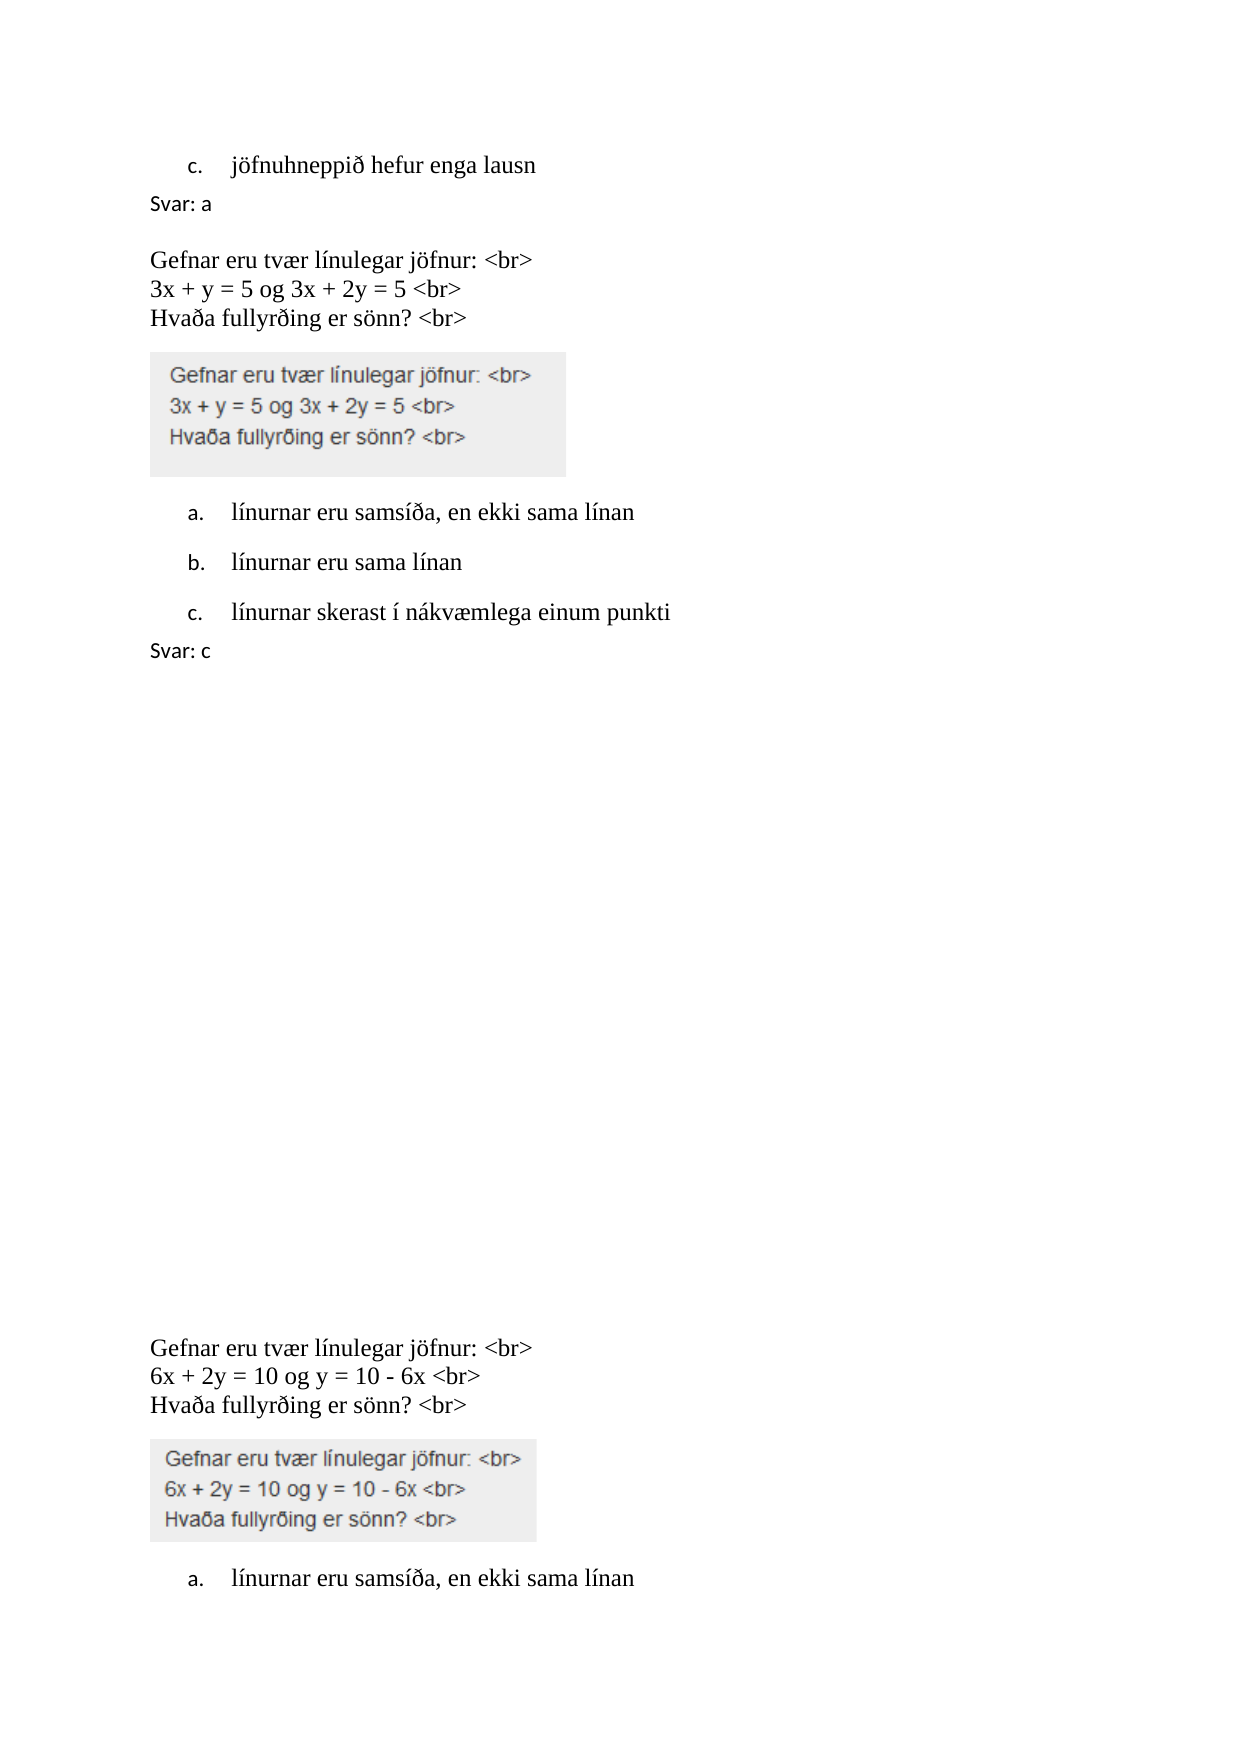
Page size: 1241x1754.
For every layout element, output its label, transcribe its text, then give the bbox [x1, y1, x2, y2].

list línurnar eru samsíða, en ekki sama línan [187, 497, 1090, 526]
list línurnar eru sama línan [187, 547, 1090, 576]
text Gefnar eru tvær línulegar jöfnur: <br> 3x + y = 5 og 3x + 2y = 5 <br> Hvaða fullyrðing er sönn? <br> [150, 246, 1090, 332]
list línurnar eru samsíða, en ekki sama línan [187, 1563, 1090, 1592]
text Gefnar eru tvær línulegar jöfnur: <br> 6x + 2y = 10 og y = 10 - 6x <br> Hvaða fullyrðing er sönn? <br> [150, 1333, 1090, 1419]
text Svar: c [150, 636, 1090, 664]
text Svar: a [150, 189, 1090, 217]
list jöfnuhneppið hefur enga lausn [187, 150, 1090, 179]
list línurnar skerast í nákvæmlega einum punkti [187, 597, 1090, 626]
